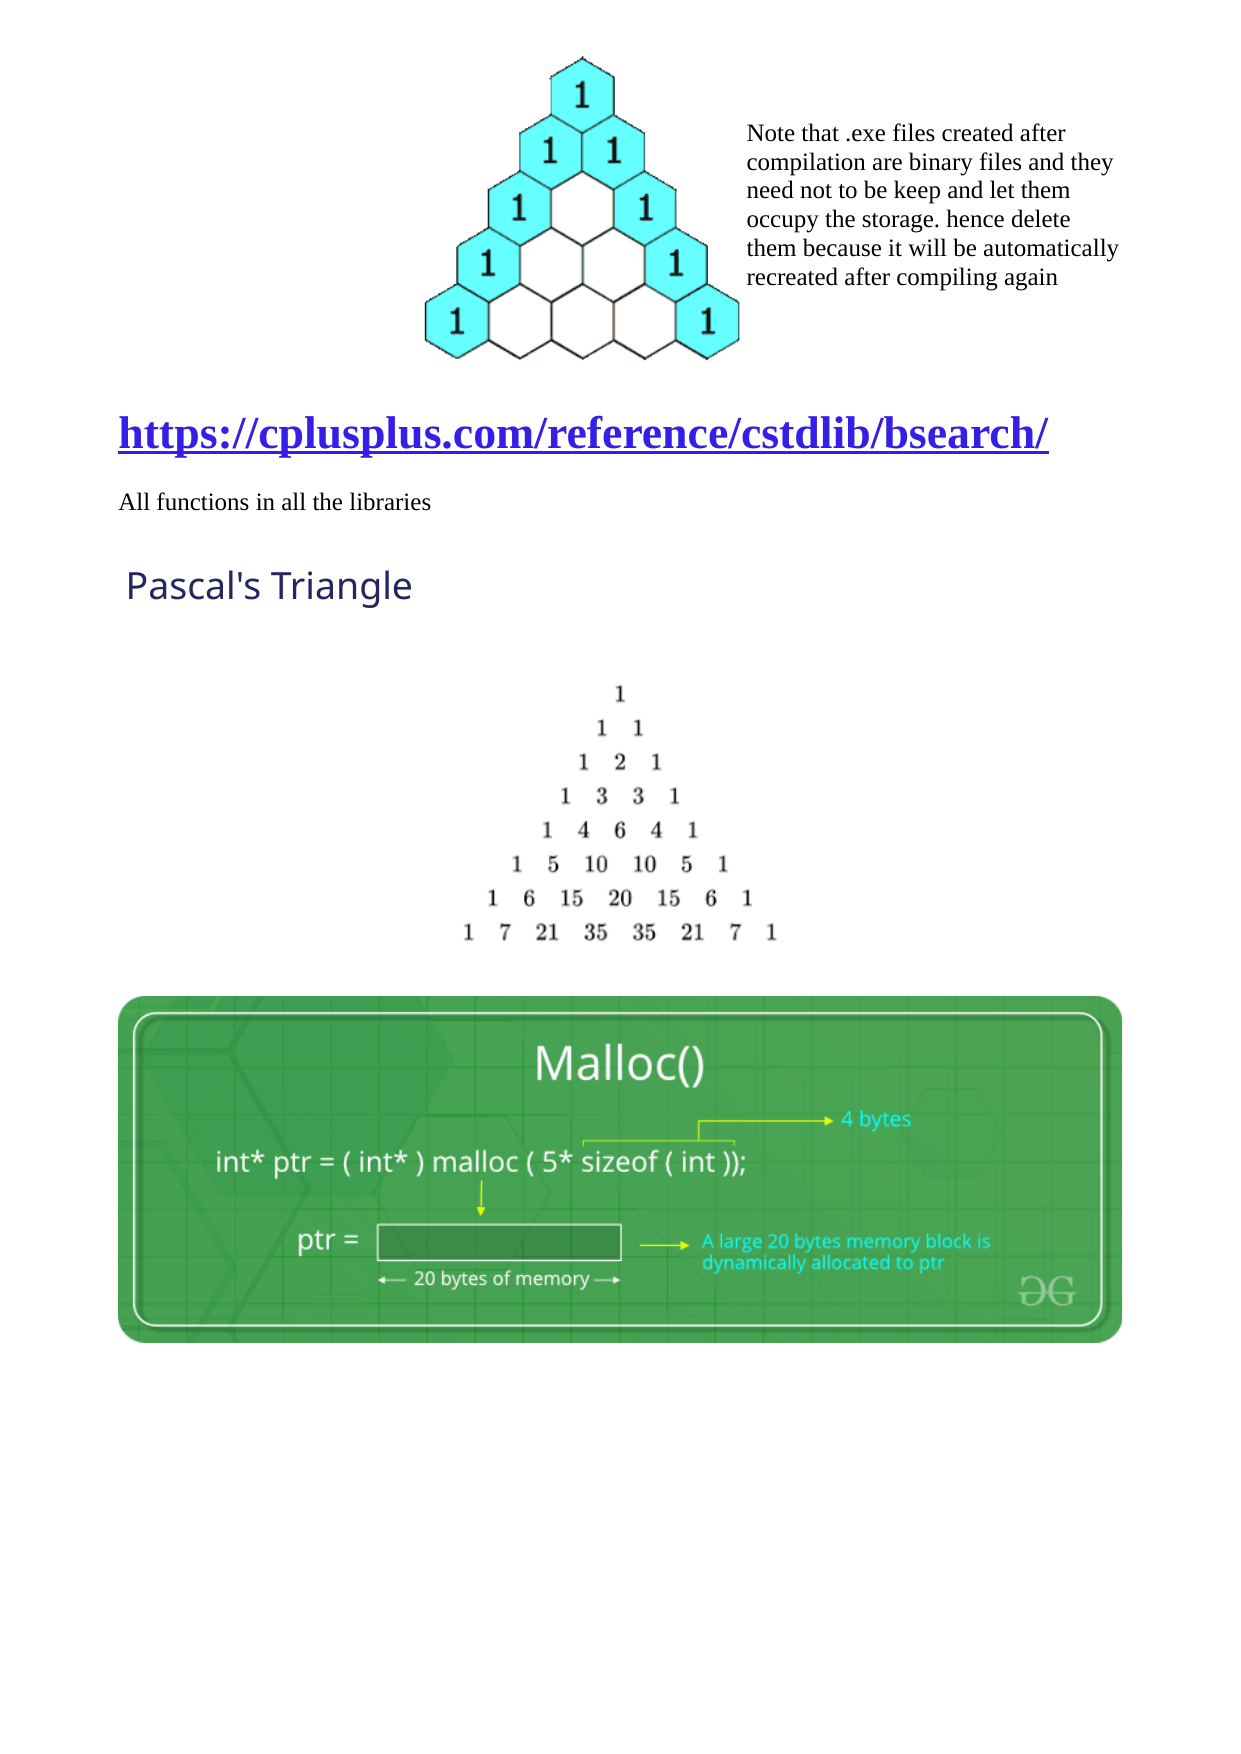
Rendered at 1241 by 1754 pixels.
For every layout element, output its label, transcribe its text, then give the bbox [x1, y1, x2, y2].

text All functions in all the libraries [118, 487, 1122, 516]
picture [420, 55, 747, 364]
picture [459, 680, 782, 947]
text Note that .exe files created after compilation are binary files and they need not to be keep and let them occupy the storage. hence delete them because it will be automatically recreated after compiling again [747, 118, 1122, 291]
text https://cplusplus.com/reference/cstdlib/bsearch/ [118, 406, 1122, 458]
text [118, 118, 420, 291]
picture [118, 996, 1123, 1343]
subtitle Pascal's Triangle [118, 559, 1122, 610]
